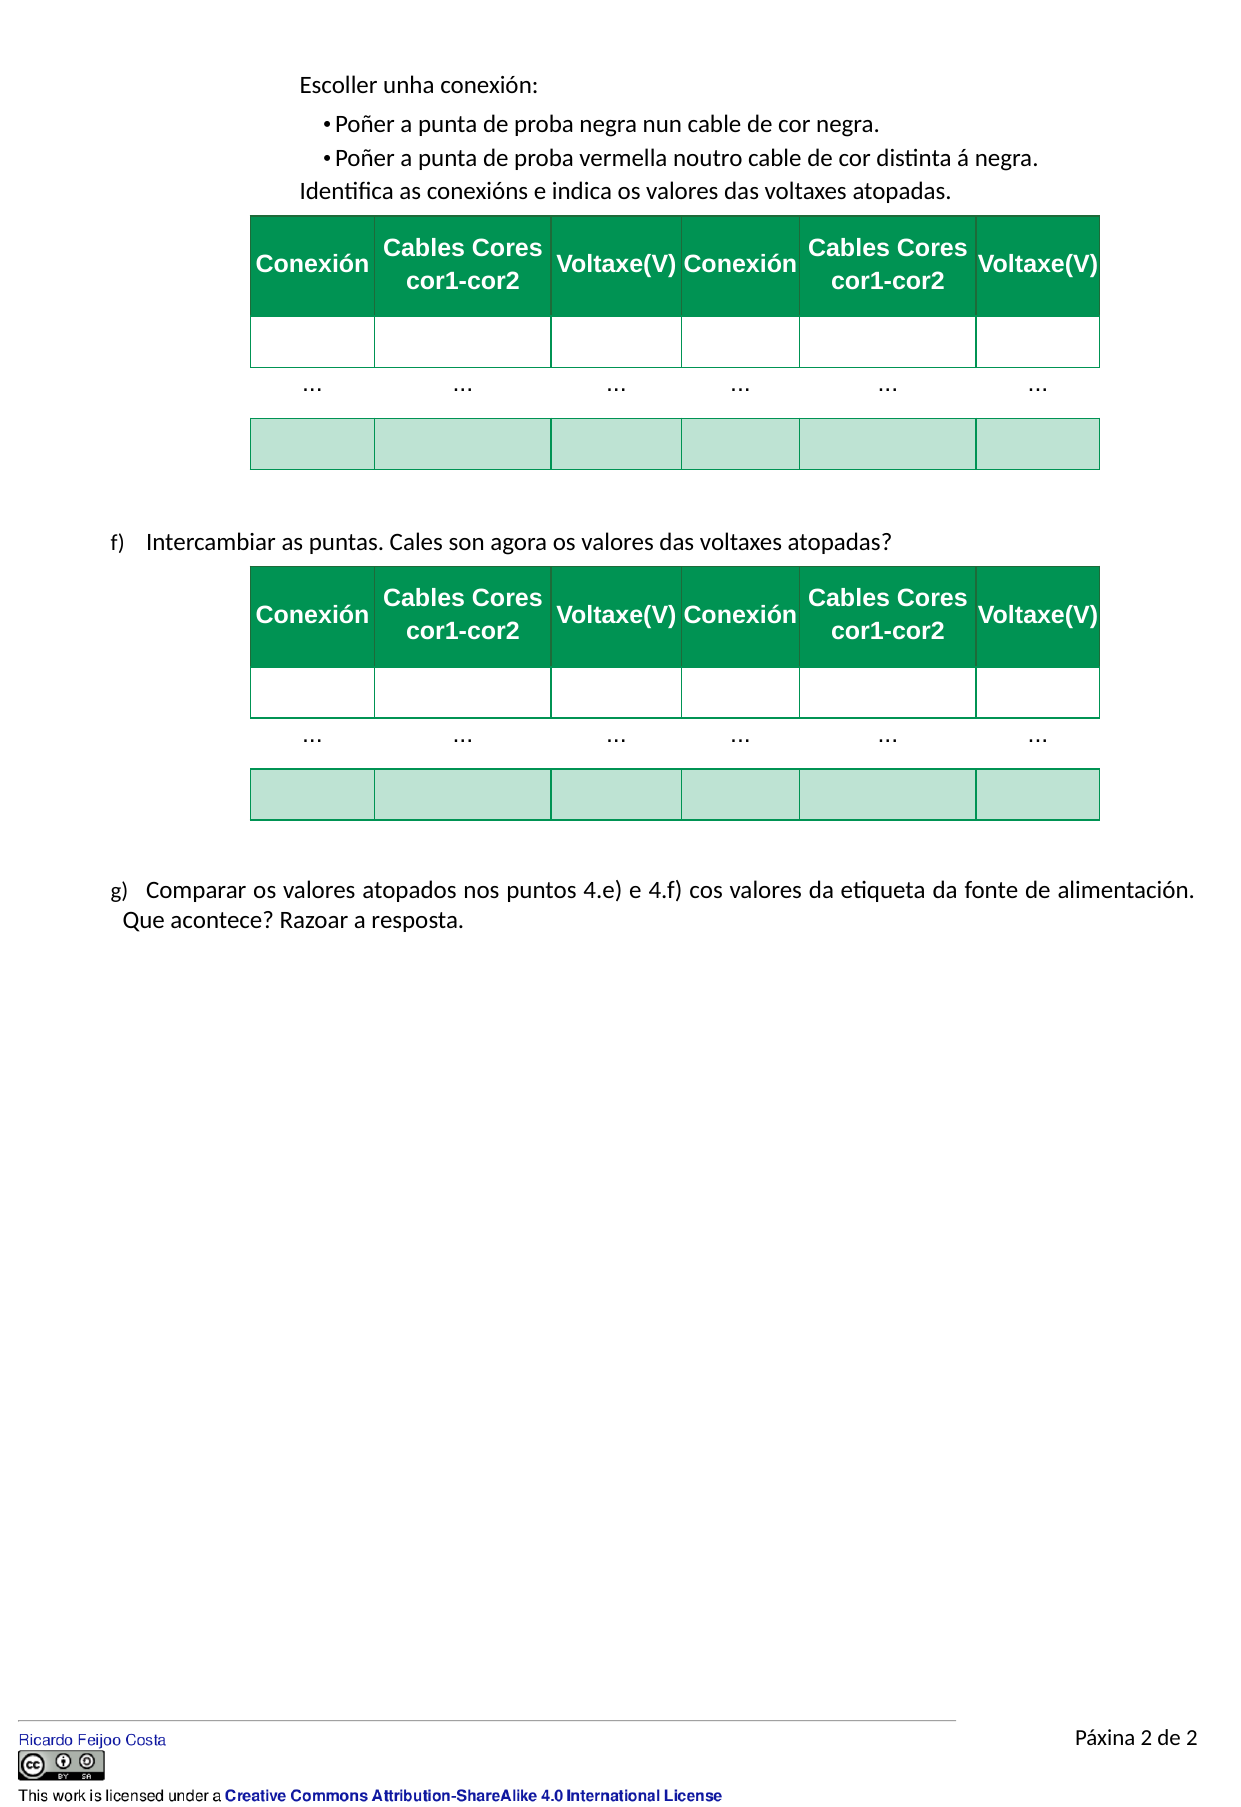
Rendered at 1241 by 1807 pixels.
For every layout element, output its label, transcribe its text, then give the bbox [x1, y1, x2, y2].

table_cell [800, 419, 975, 469]
table_cell [552, 419, 681, 469]
table_header Voltaxe(V) [977, 567, 1099, 666]
table_cell [375, 419, 550, 469]
table_cell [800, 770, 975, 819]
table_cell ... [551, 368, 681, 418]
table_header Voltaxe(V) [552, 217, 681, 315]
table_cell ... [681, 368, 799, 418]
table_cell ... [374, 719, 551, 768]
table_cell [552, 317, 681, 366]
table_cell [375, 770, 550, 819]
table_header Cables Cores cor1-cor2 [800, 567, 975, 666]
table_cell [682, 419, 799, 469]
table_cell [375, 317, 550, 366]
table_cell ... [799, 719, 976, 768]
list Poñer a punta de proba negra nun cable de cor negra. [323, 109, 1197, 139]
table_cell [800, 317, 975, 366]
table_header Conexión [682, 567, 799, 666]
table_cell [552, 668, 681, 717]
table_cell [682, 317, 799, 366]
table_cell ... [551, 719, 681, 768]
list Comparar os valores atopados nos puntos 4.e) e 4.f) cos valores da etiqueta da fonte de alimentación. Que acontece? Razoar a resposta. [110, 874, 1197, 935]
table_cell ... [976, 719, 1099, 768]
table_cell [977, 668, 1099, 717]
table_cell ... [681, 719, 799, 768]
table_header Voltaxe(V) [977, 217, 1099, 315]
table_cell [251, 419, 374, 469]
table_cell [977, 317, 1099, 366]
table_cell [375, 668, 550, 717]
table_cell [552, 770, 681, 819]
list Identifica as conexións e indica os valores das voltaxes atopadas. [264, 176, 1197, 206]
list Intercambiar as puntas. Cales son agora os valores das voltaxes atopadas? [110, 526, 1197, 557]
list Escoller unha conexión: [264, 69, 1197, 100]
table_cell [251, 770, 374, 819]
list Poñer a punta de proba vermella noutro cable de cor distinta á negra. [323, 142, 1197, 173]
table_cell ... [976, 368, 1099, 418]
table_header Cables Cores cor1-cor2 [800, 217, 975, 315]
table_cell [682, 770, 799, 819]
table_cell [251, 668, 374, 717]
table_cell ... [374, 368, 551, 418]
table_cell [682, 668, 799, 717]
picture [8, 1715, 957, 1806]
table_header Conexión [251, 567, 374, 666]
table_cell ... [799, 368, 976, 418]
table_header Voltaxe(V) [552, 567, 681, 666]
table_cell [977, 770, 1099, 819]
table_cell ... [250, 719, 374, 768]
table_header Cables Cores cor1-cor2 [375, 567, 550, 666]
table_header Conexión [251, 217, 374, 315]
table_cell ... [250, 368, 374, 418]
table_header Conexión [682, 217, 799, 315]
table_cell [251, 317, 374, 366]
table_header Cables Cores cor1-cor2 [375, 217, 550, 315]
table_cell [977, 419, 1099, 469]
table_cell [800, 668, 975, 717]
